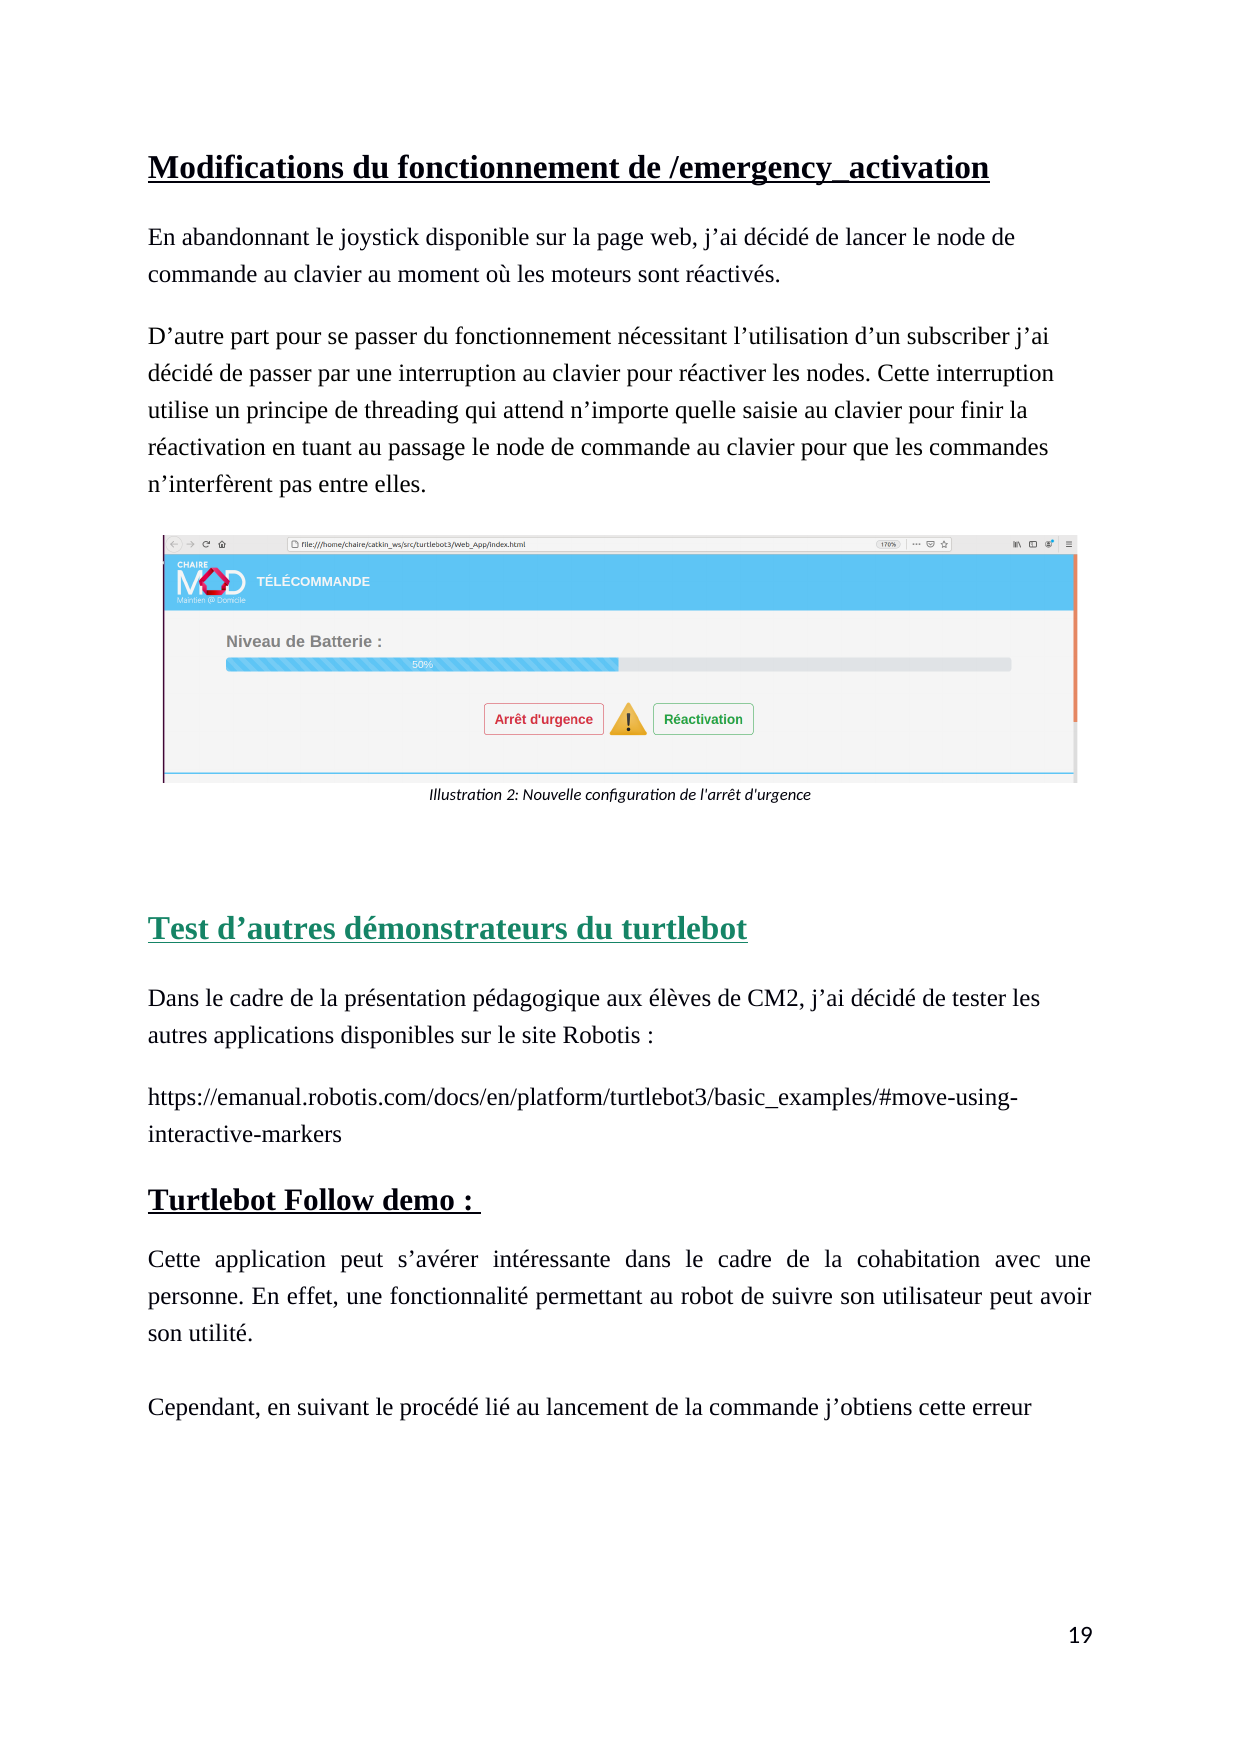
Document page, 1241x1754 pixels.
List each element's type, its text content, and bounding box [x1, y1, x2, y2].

text Cette application peut s’avérer intéressante dans le cadre de la cohabitation avec une personne. En effet, une fonctionnalité permettant au robot de suivre son utilisateur peut avoir son utilité. [148, 1244, 1092, 1347]
text Test d’autres démonstrateurs du turtlebot [148, 908, 1092, 947]
text https://emanual.robotis.com/docs/en/platform/turtlebot3/basic_examples/#move-using-interactive-markers [148, 1082, 1092, 1148]
text En abandonnant le joystick disponible sur la page web, j’ai décidé de lancer le node de commande au clavier au moment où les moteurs sont réactivés. [148, 222, 1092, 288]
text Cependant, en suivant le procédé lié au lancement de la commande j’obtiens cette erreur [148, 1392, 1092, 1421]
text Dans le cadre de la présentation pédagogique aux élèves de CM2, j’ai décidé de tester les autres applications disponibles sur le site Robotis : [148, 983, 1092, 1049]
picture [162, 535, 1078, 783]
text Illustration 2: Nouvelle configuration de l'arrêt d'urgence [163, 783, 1077, 805]
text D’autre part pour se passer du fonctionnement nécessitant l’utilisation d’un subscriber j’ai décidé de passer par une interruption au clavier pour réactiver les nodes. Cette interruption utilise un principe de threading qui attend n’importe quelle saisie au clavier pour finir la réactivation en tuant au passage le node de commande au clavier pour que les commandes n’interfèrent pas entre elles. [148, 321, 1092, 498]
text Turtlebot Follow demo : [148, 1181, 1092, 1217]
text Modifications du fonctionnement de /emergency_activation [148, 148, 1092, 186]
